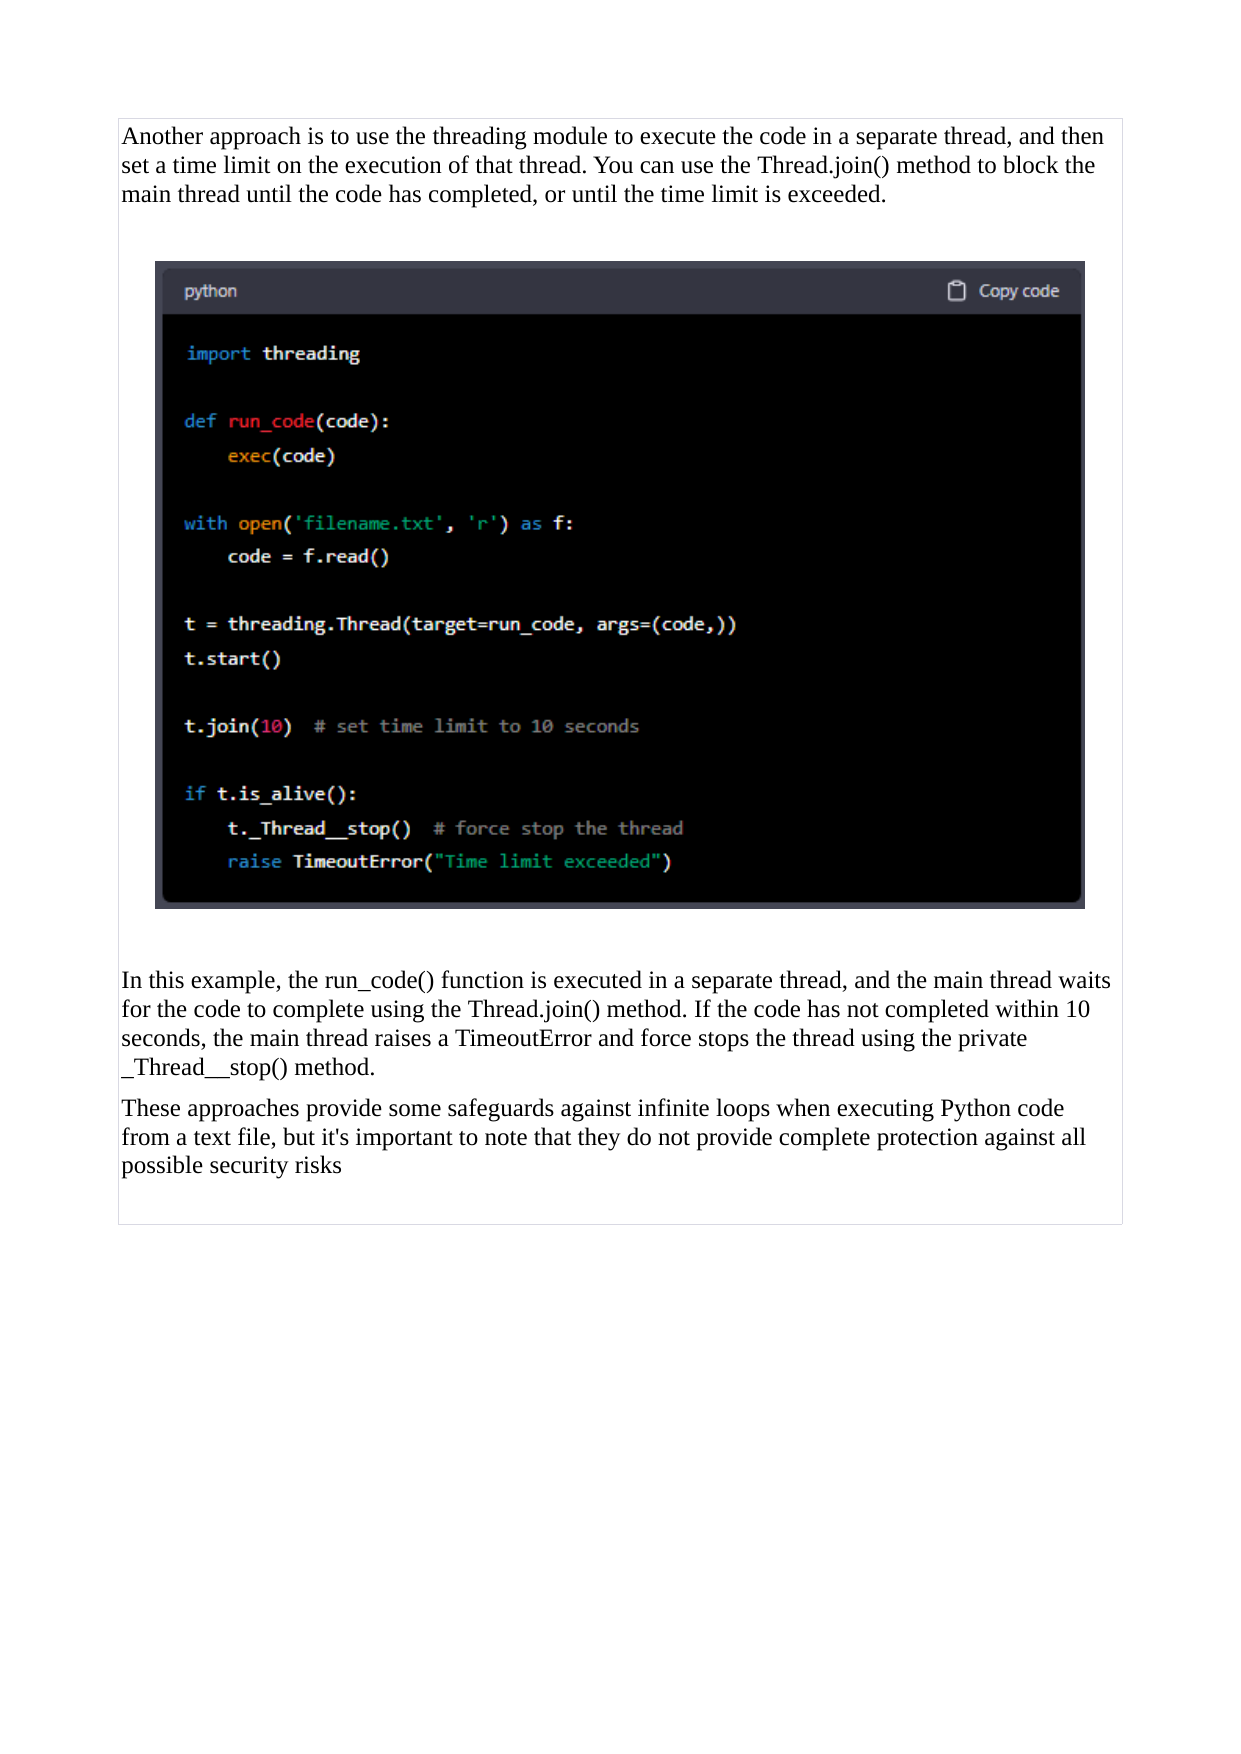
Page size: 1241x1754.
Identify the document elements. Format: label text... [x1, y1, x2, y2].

text Another approach is to use the threading module to execute the code in a separate thread, and then set a time limit on the execution of that thread. You can use the Thread.join() method to block the main thread until the code has completed, or until the time limit is exceeded. [119, 119, 1122, 207]
text In this example, the run_code() function is executed in a separate thread, and the main thread waits for the code to complete using the Thread.join() method. If the code has not completed within 10 seconds, the main thread raises a TimeoutError and force stops the thread using the private _Thread__stop() method. [119, 963, 1122, 1081]
text These approaches provide some safeguards against infinite loops when executing Python code from a text file, but it's important to note that they do not provide complete protection against all possible security risks [119, 1090, 1122, 1179]
